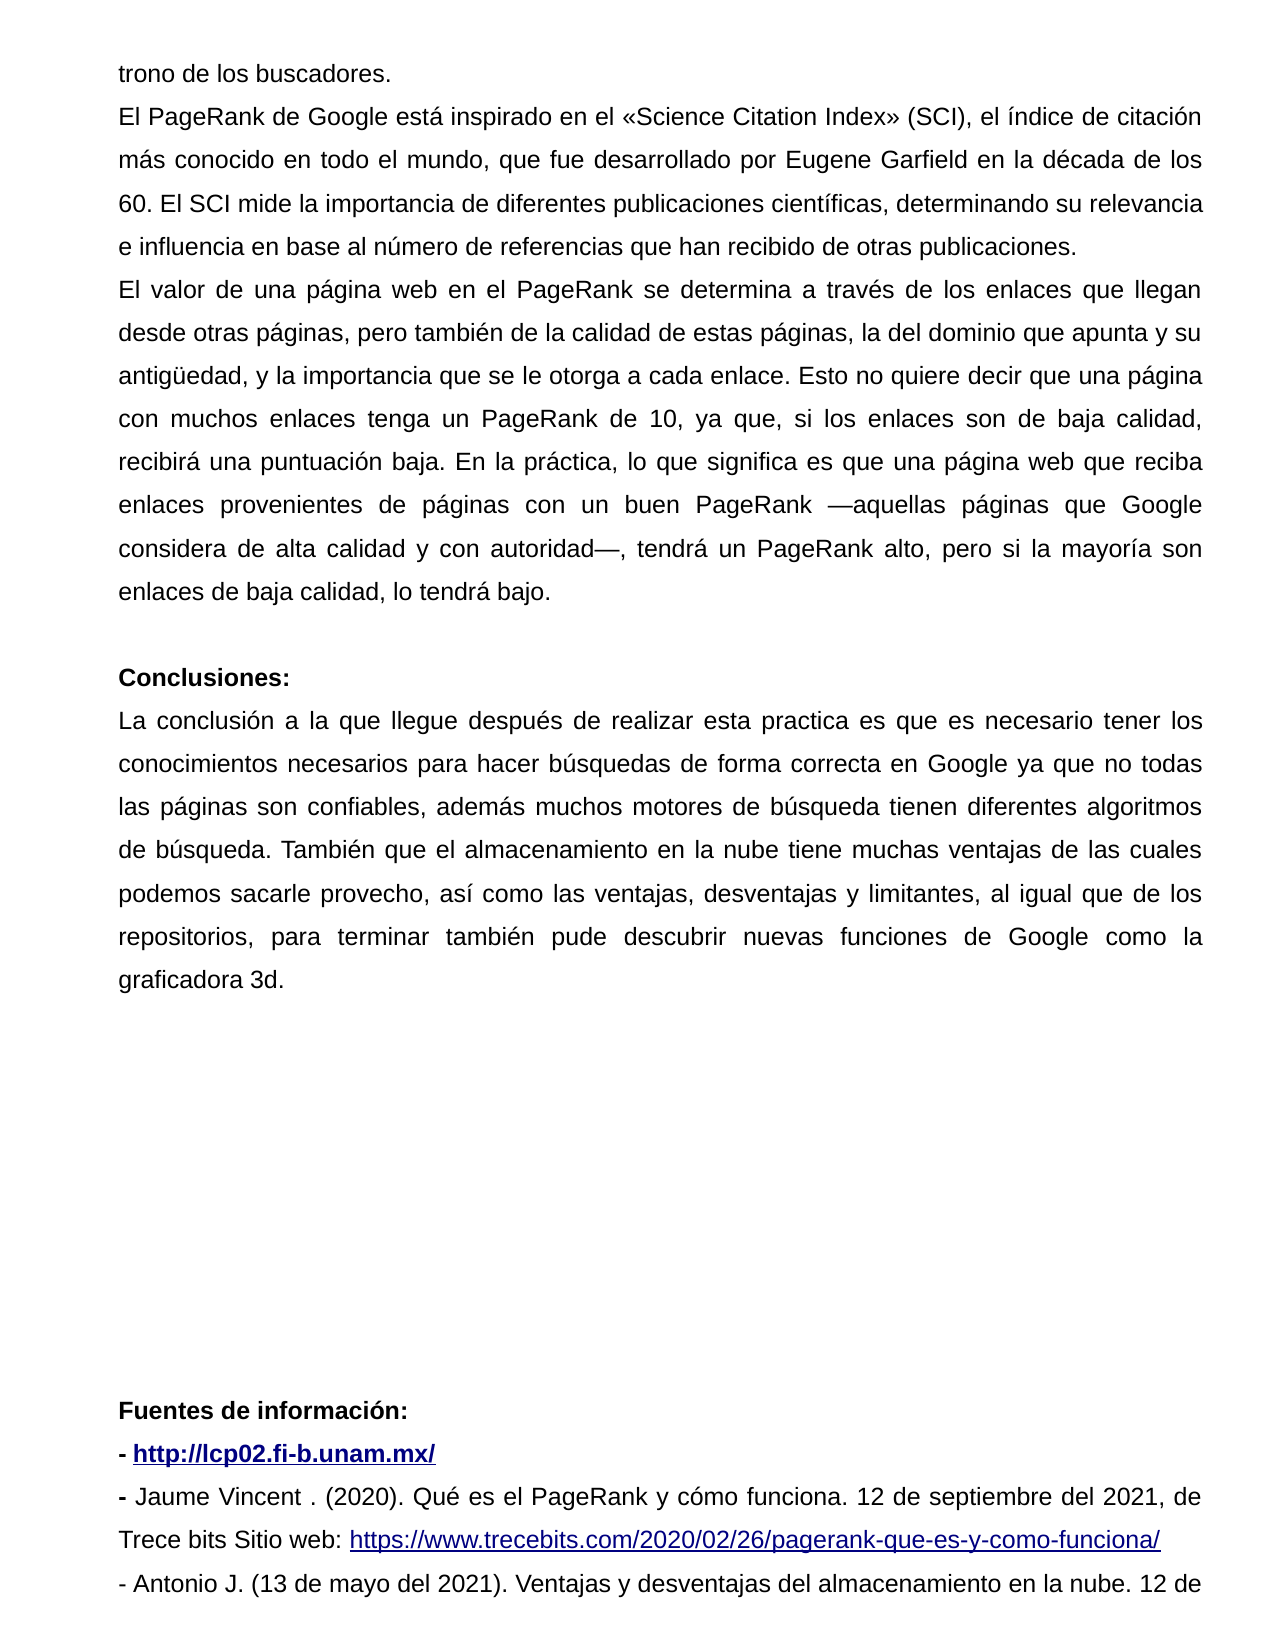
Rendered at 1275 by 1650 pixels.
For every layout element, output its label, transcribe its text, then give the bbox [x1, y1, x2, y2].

text - Antonio J. (13 de mayo del 2021). Ventajas y desventajas del almacenamiento en la nube. 12 de [118, 1569, 1205, 1597]
text La conclusión a la que llegue después de realizar esta practica es que es necesario tener los conocimientos necesarios para hacer búsquedas de forma correcta en Google ya que no todas las páginas son confiables, además muchos motores de búsqueda tienen diferentes algoritmos de búsqueda. También que el almacenamiento en la nube tiene muchas ventajas de las cuales podemos sacarle provecho, así como las ventajas, desventajas y limitantes, al igual que de los repositorios, para terminar también pude descubrir nuevas funciones de Google como la graficadora 3d. [118, 706, 1205, 993]
text trono de los buscadores. [118, 59, 1205, 88]
text - http://lcp02.fi-b.unam.mx/ [118, 1439, 1205, 1468]
text El valor de una página web en el PageRank se determina a través de los enlaces que llegan desde otras páginas, pero también de la calidad de estas páginas, la del dominio que apunta y su antigüedad, y la importancia que se le otorga a cada enlace. Esto no quiere decir que una página con muchos enlaces tenga un PageRank de 10, ya que, si los enlaces son de baja calidad, recibirá una puntuación baja. En la práctica, lo que significa es que una página web que reciba enlaces provenientes de páginas con un buen PageRank —aquellas páginas que Google considera de alta calidad y con autoridad—, tendrá un PageRank alto, pero si la mayoría son enlaces de baja calidad, lo tendrá bajo. [118, 275, 1205, 605]
text El PageRank de Google está inspirado en el «Science Citation Index» (SCI), el índice de citación más conocido en todo el mundo, que fue desarrollado por Eugene Garfield en la década de los 60. El SCI mide la importancia de diferentes publicaciones científicas, determinando su relevancia e influencia en base al número de referencias que han recibido de otras publicaciones. [118, 102, 1205, 260]
text Conclusiones: [118, 663, 1205, 692]
text - Jaume Vincent . (2020). Qué es el PageRank y cómo funciona. 12 de septiembre del 2021, de Trece bits Sitio web: https://www.trecebits.com/2020/02/26/pagerank-que-es-y-como-funciona/ [118, 1482, 1205, 1554]
text Fuentes de información: [118, 1396, 1205, 1425]
